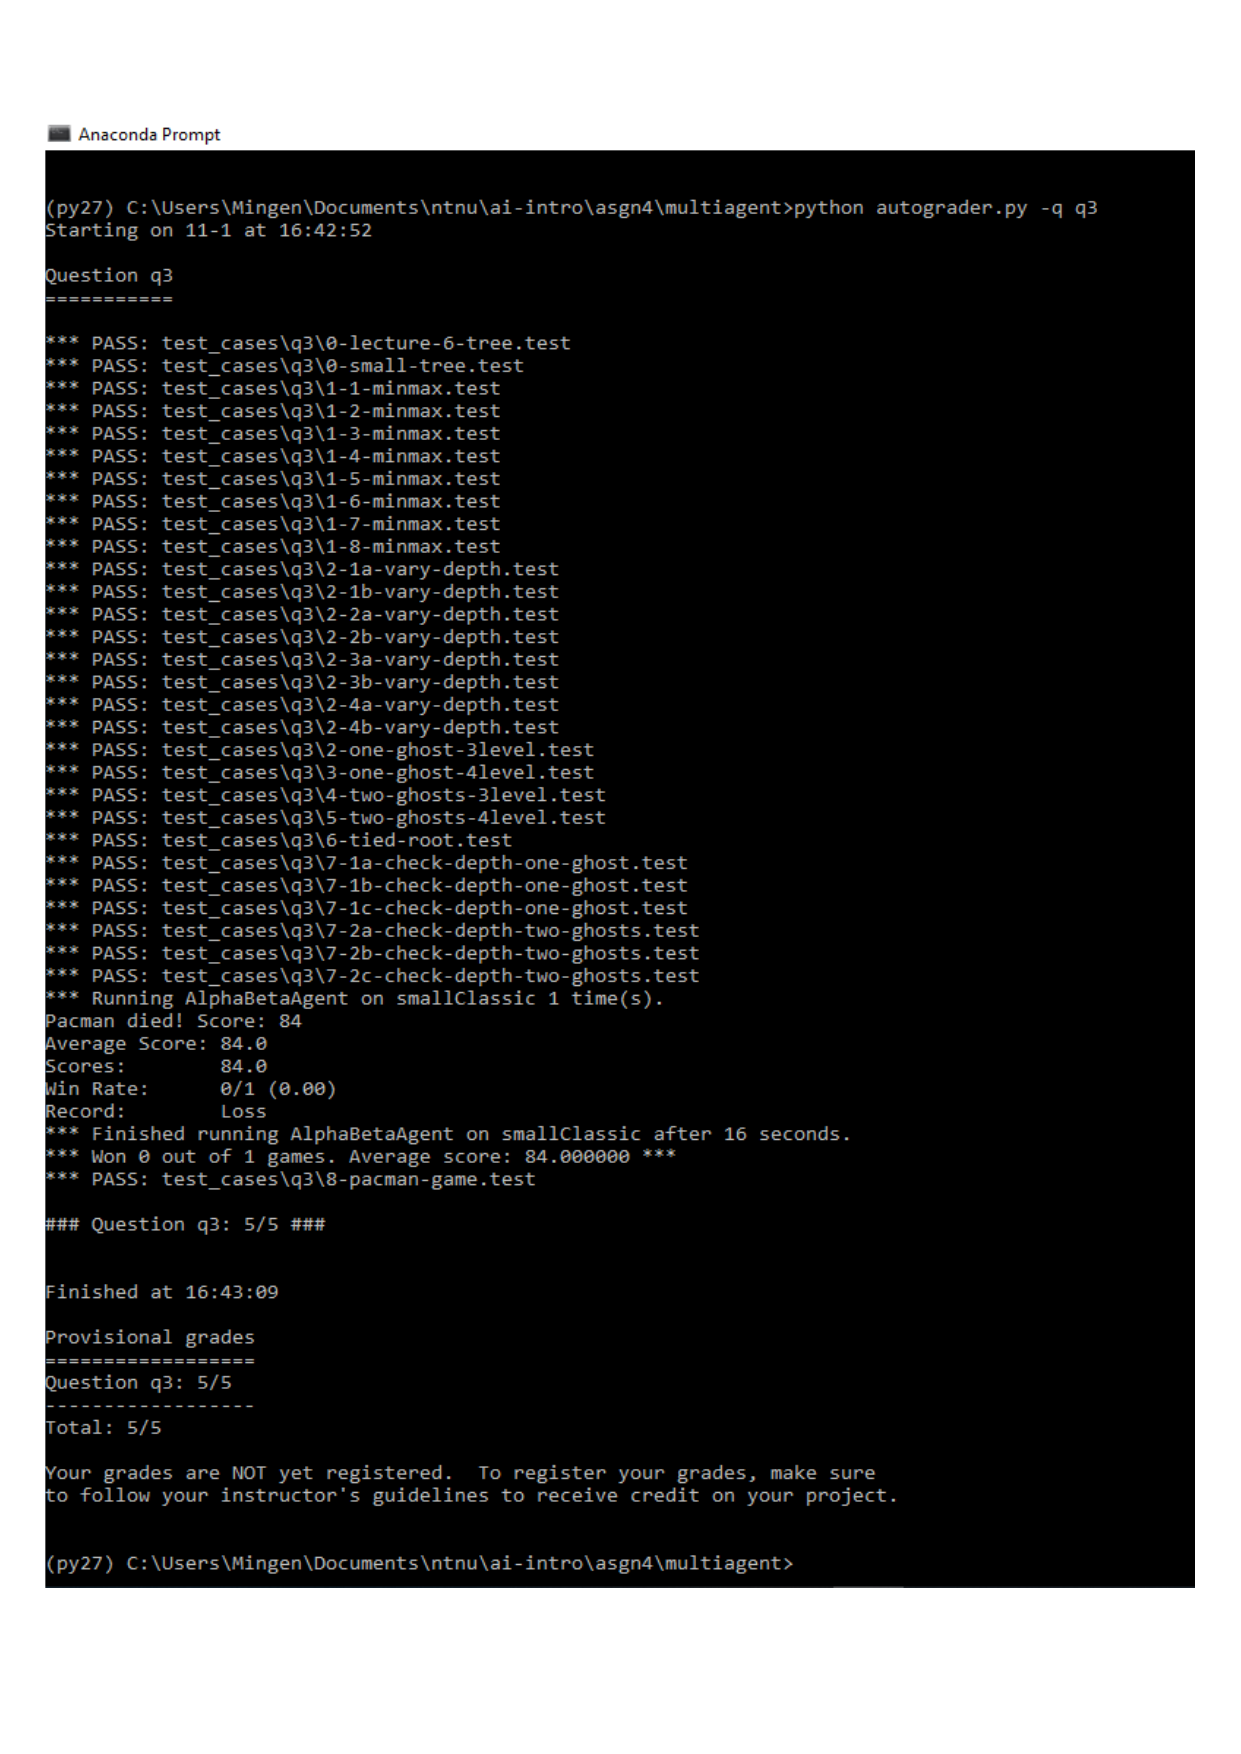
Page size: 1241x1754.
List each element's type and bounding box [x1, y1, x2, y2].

picture [45, 118, 1195, 1588]
